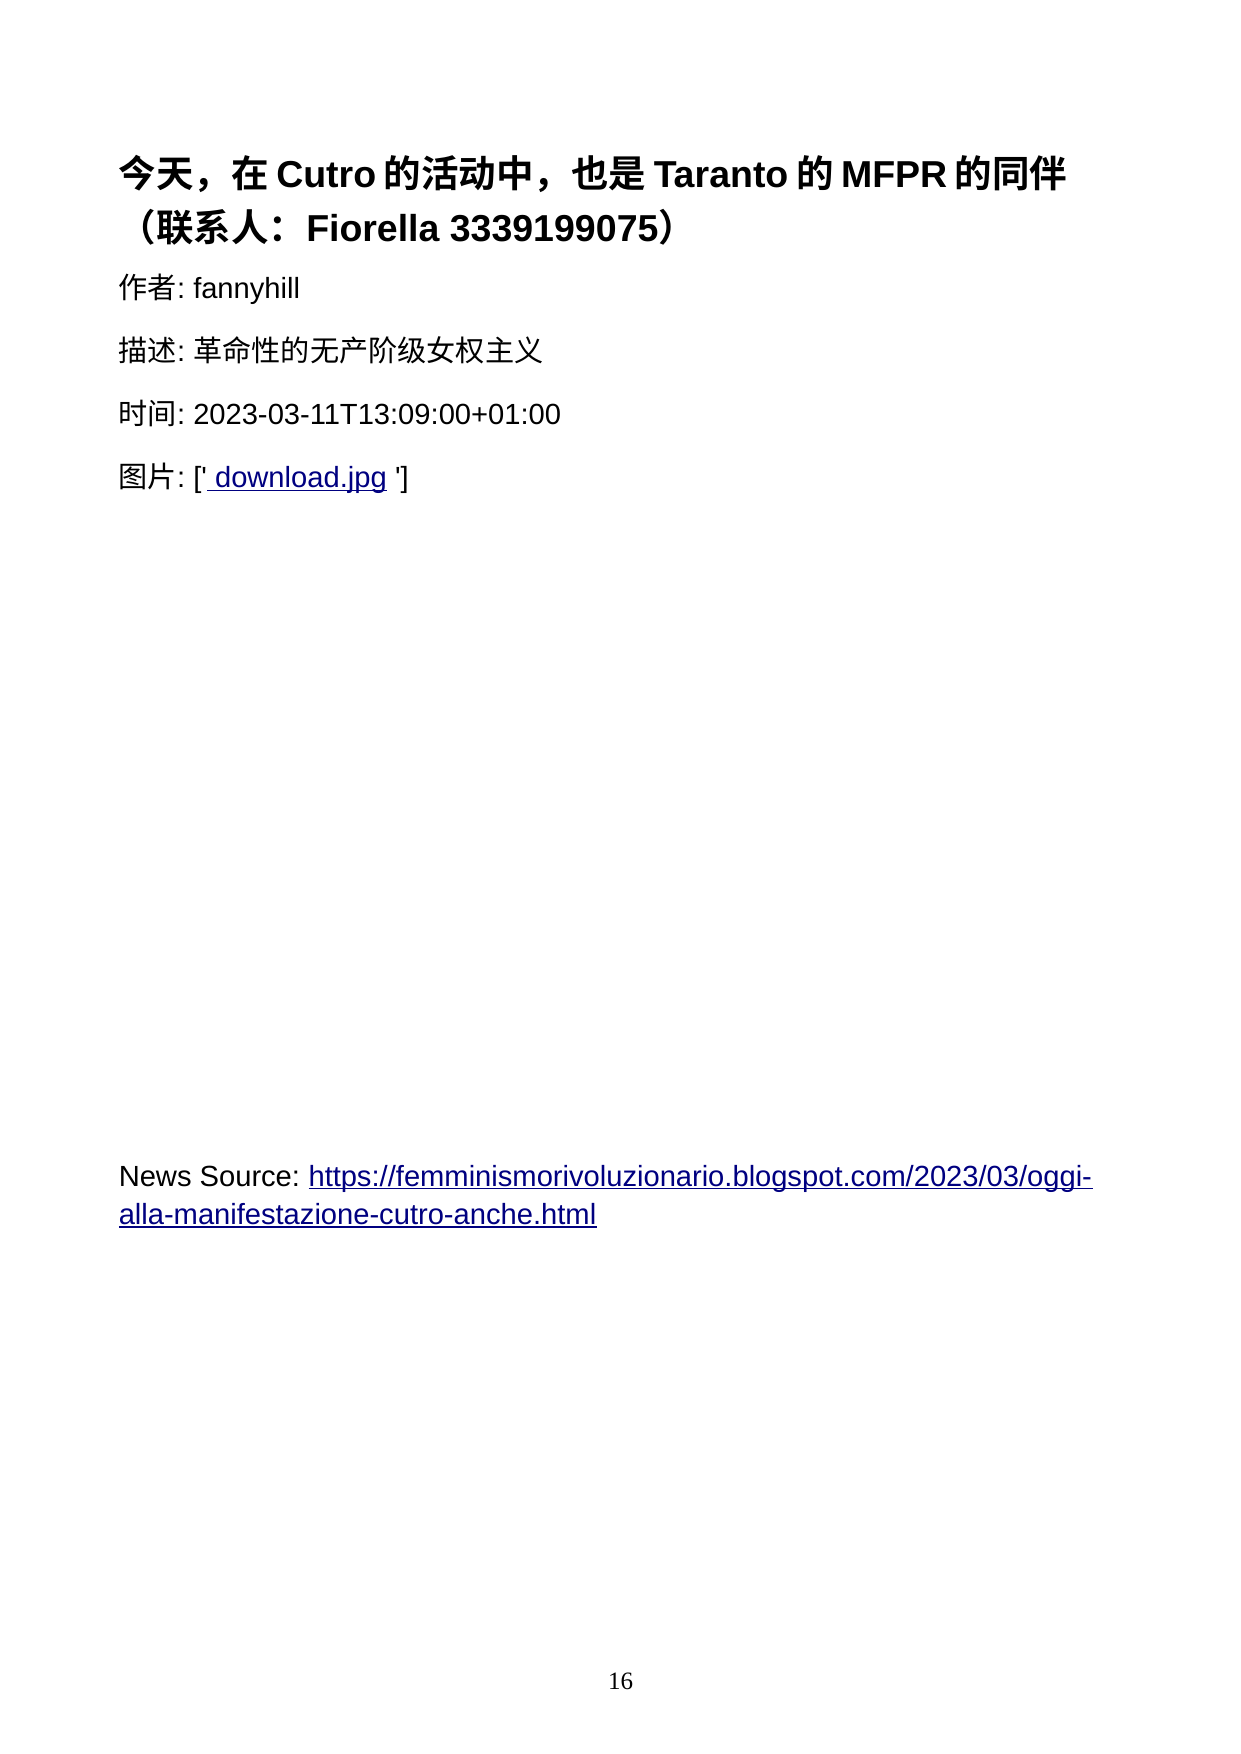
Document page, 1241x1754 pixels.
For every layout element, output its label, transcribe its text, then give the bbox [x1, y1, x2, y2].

text 作者: fannyhill [118, 264, 1122, 307]
text News Source: https://femminismorivoluzionario.blogspot.com/2023/03/oggi-alla-manifestazione-cutro-anche.html [118, 1158, 1122, 1231]
subtitle 今天，在Cutro的活动中，也是Taranto的MFPR的同伴（联系人：Fiorella 3339199075） [118, 143, 1122, 252]
text 描述: 革命性的无产阶级女权主义 [118, 328, 1122, 370]
text 时间: 2023-03-11T13:09:00+01:00 [118, 391, 1122, 433]
text 图片: [' download.jpg '] [118, 454, 1122, 496]
